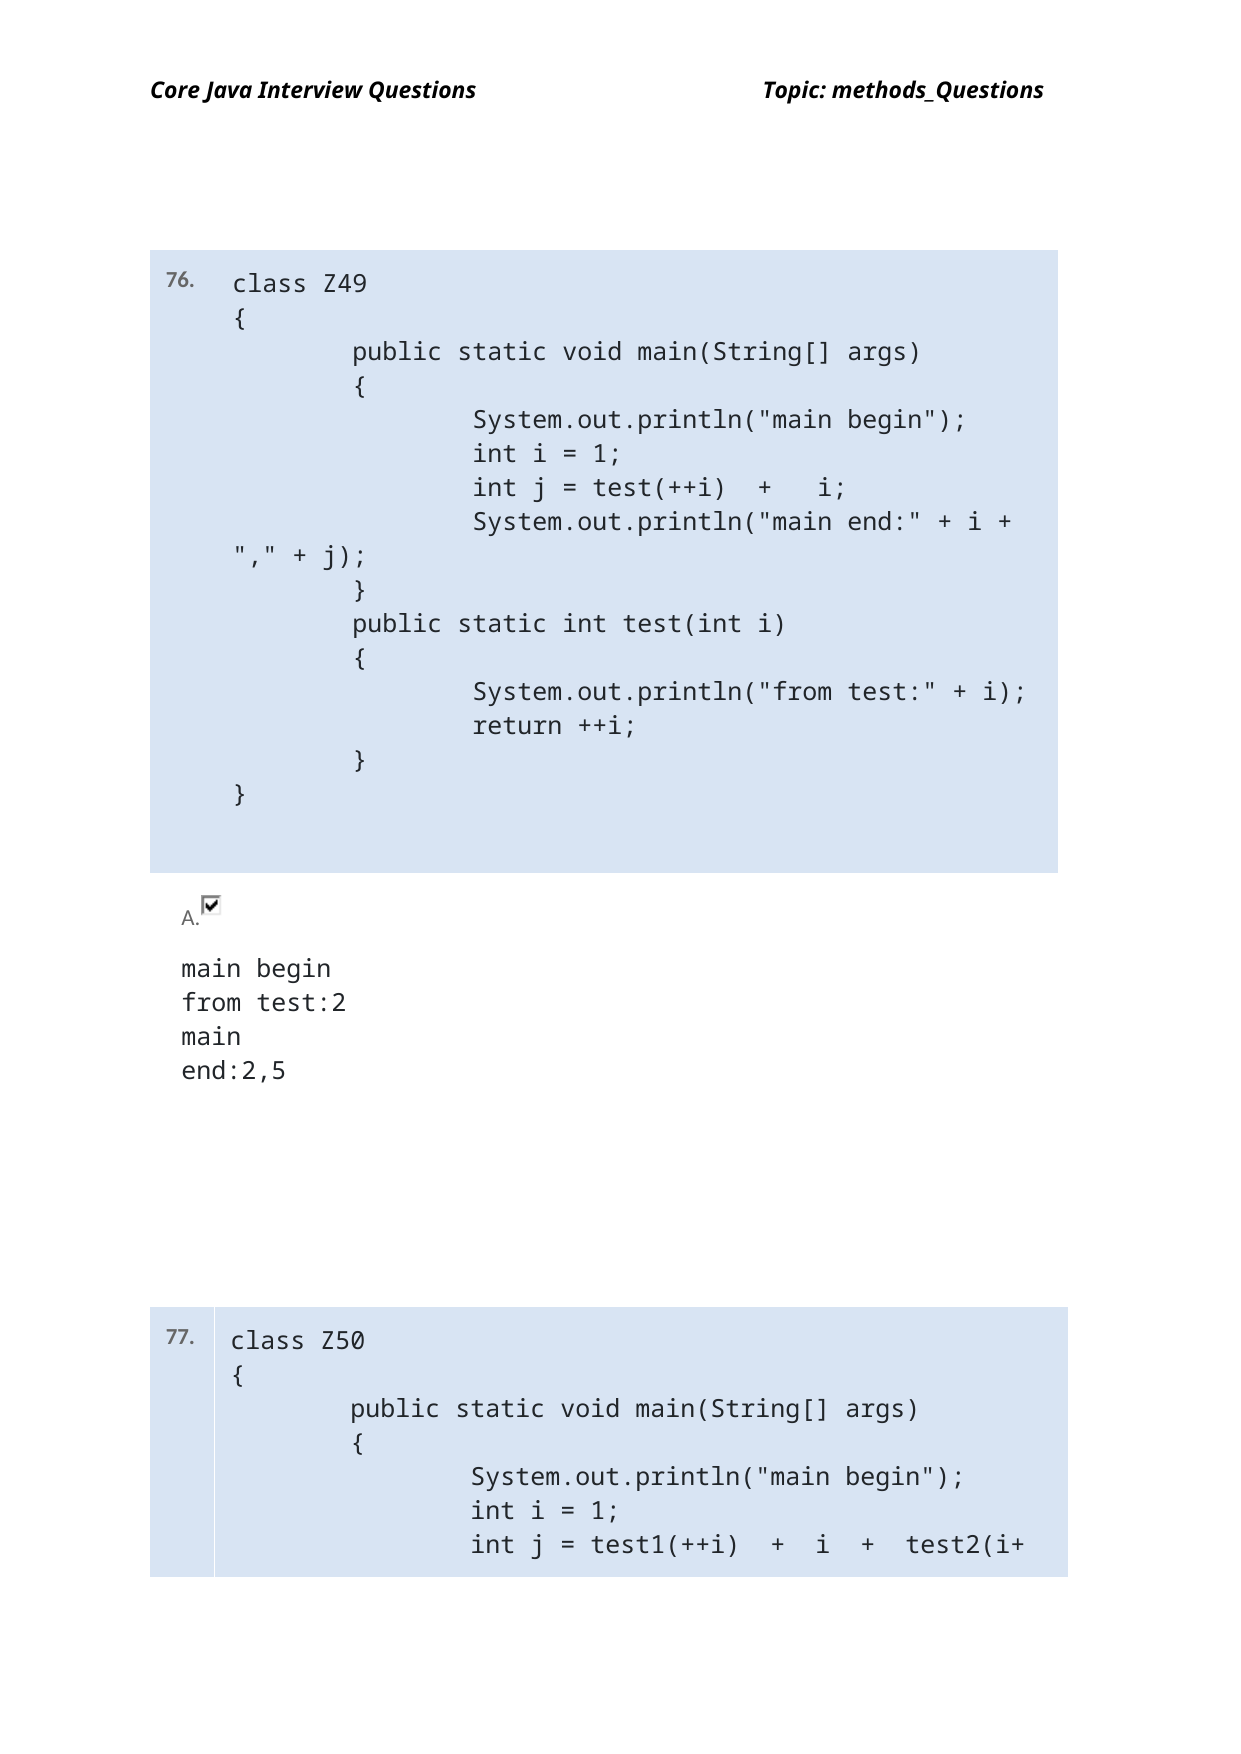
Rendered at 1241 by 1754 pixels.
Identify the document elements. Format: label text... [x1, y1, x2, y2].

table_cell [150, 150, 1090, 249]
table_header [1069, 1307, 1090, 1577]
table_header [181, 1189, 360, 1257]
table_header [181, 166, 442, 234]
table_cell class Z49 { public static void main(String[] args) { System.out.println("main begin"); int i = 1; int j = test(++i) + i; System.out.println("main end:" + i + "," + j); } public static int test(int i) { System.out.println("from test:" + i); return ++i; } } [216, 250, 1058, 873]
table_cell [1058, 250, 1090, 873]
table_header 77. [150, 1307, 214, 1577]
table_header A. main begin from test:2 main end:2,5 [181, 888, 360, 1189]
table_cell [150, 873, 1090, 1307]
table_cell 76. [150, 250, 216, 873]
table_header class Z50 { public static void main(String[] args) { System.out.println("main begin"); int i = 1; int j = test1(++i) + i + test2(i+ [215, 1307, 1068, 1577]
table_header [181, 1257, 442, 1291]
